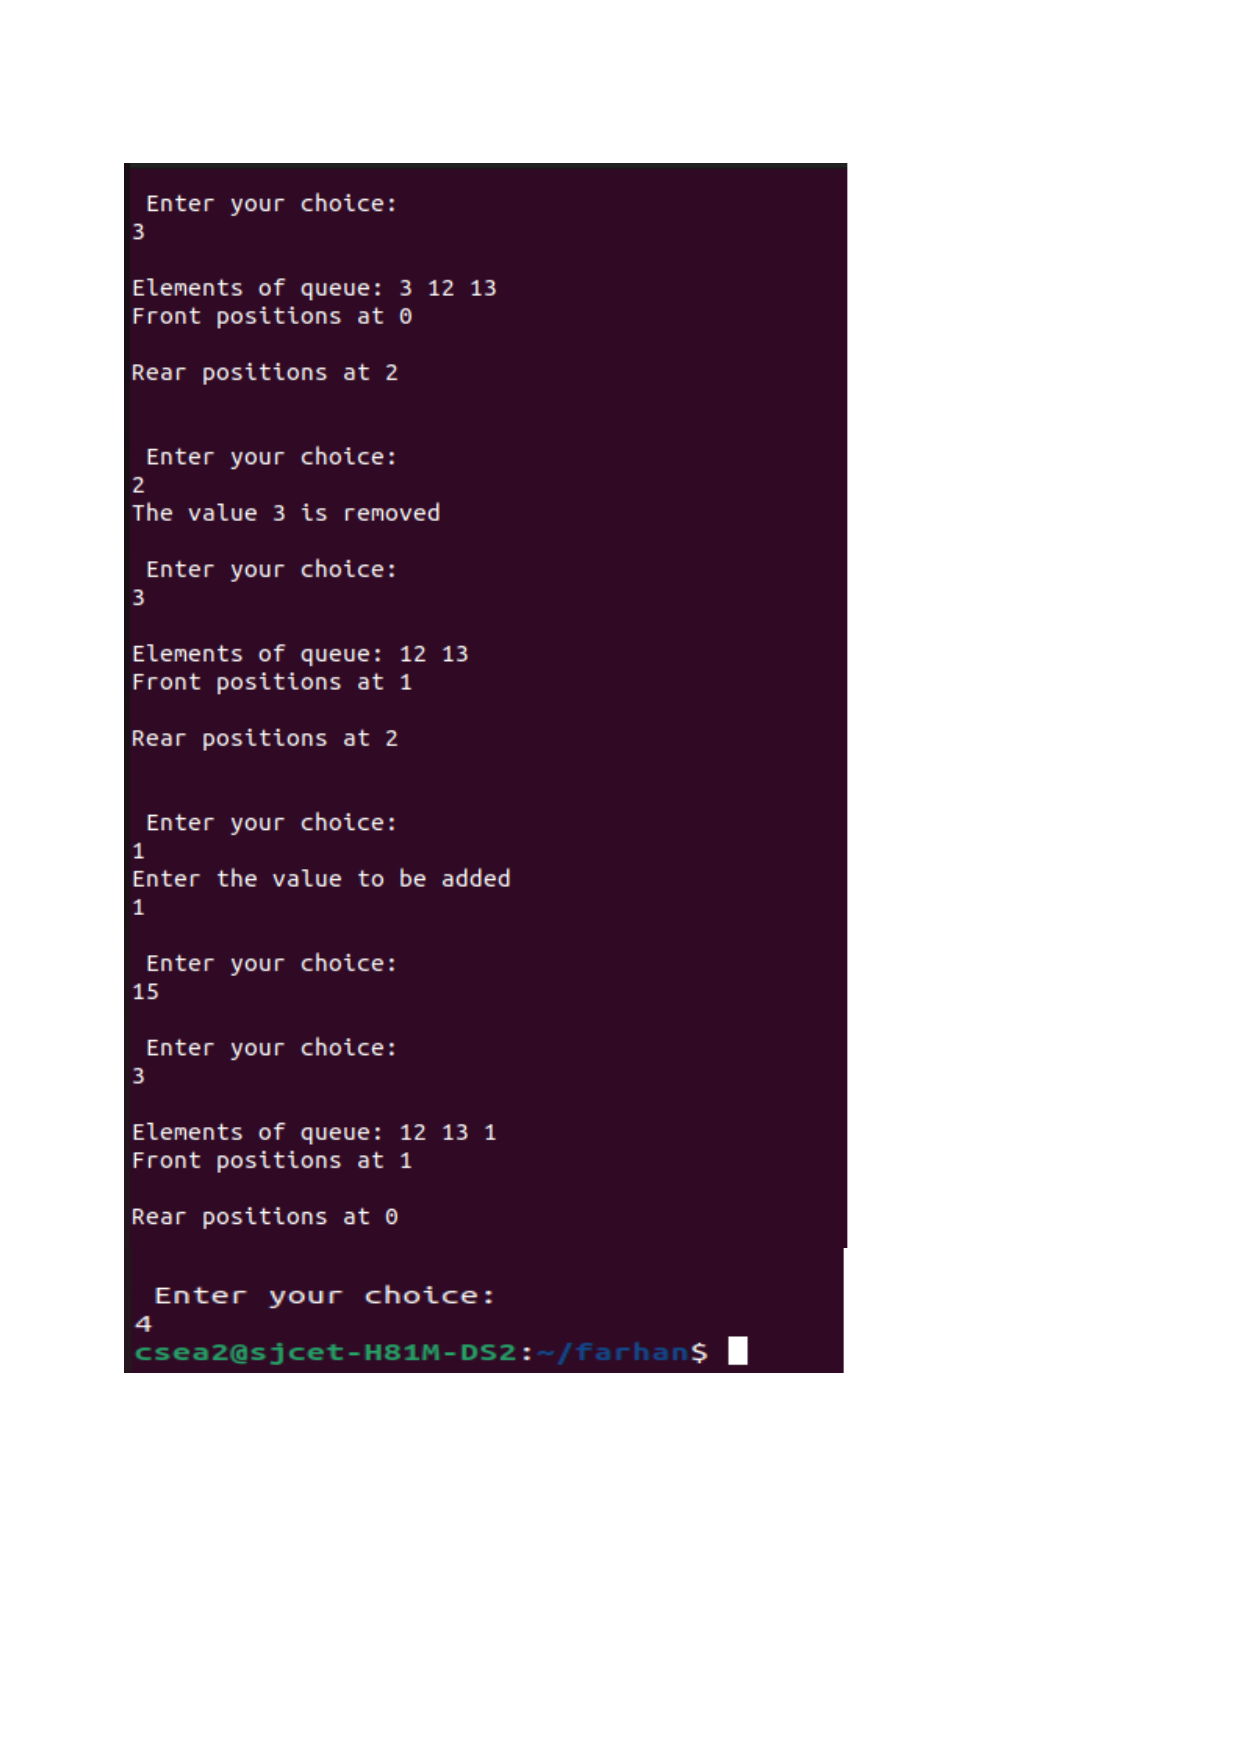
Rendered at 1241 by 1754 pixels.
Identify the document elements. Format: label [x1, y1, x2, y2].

picture [124, 163, 848, 1373]
